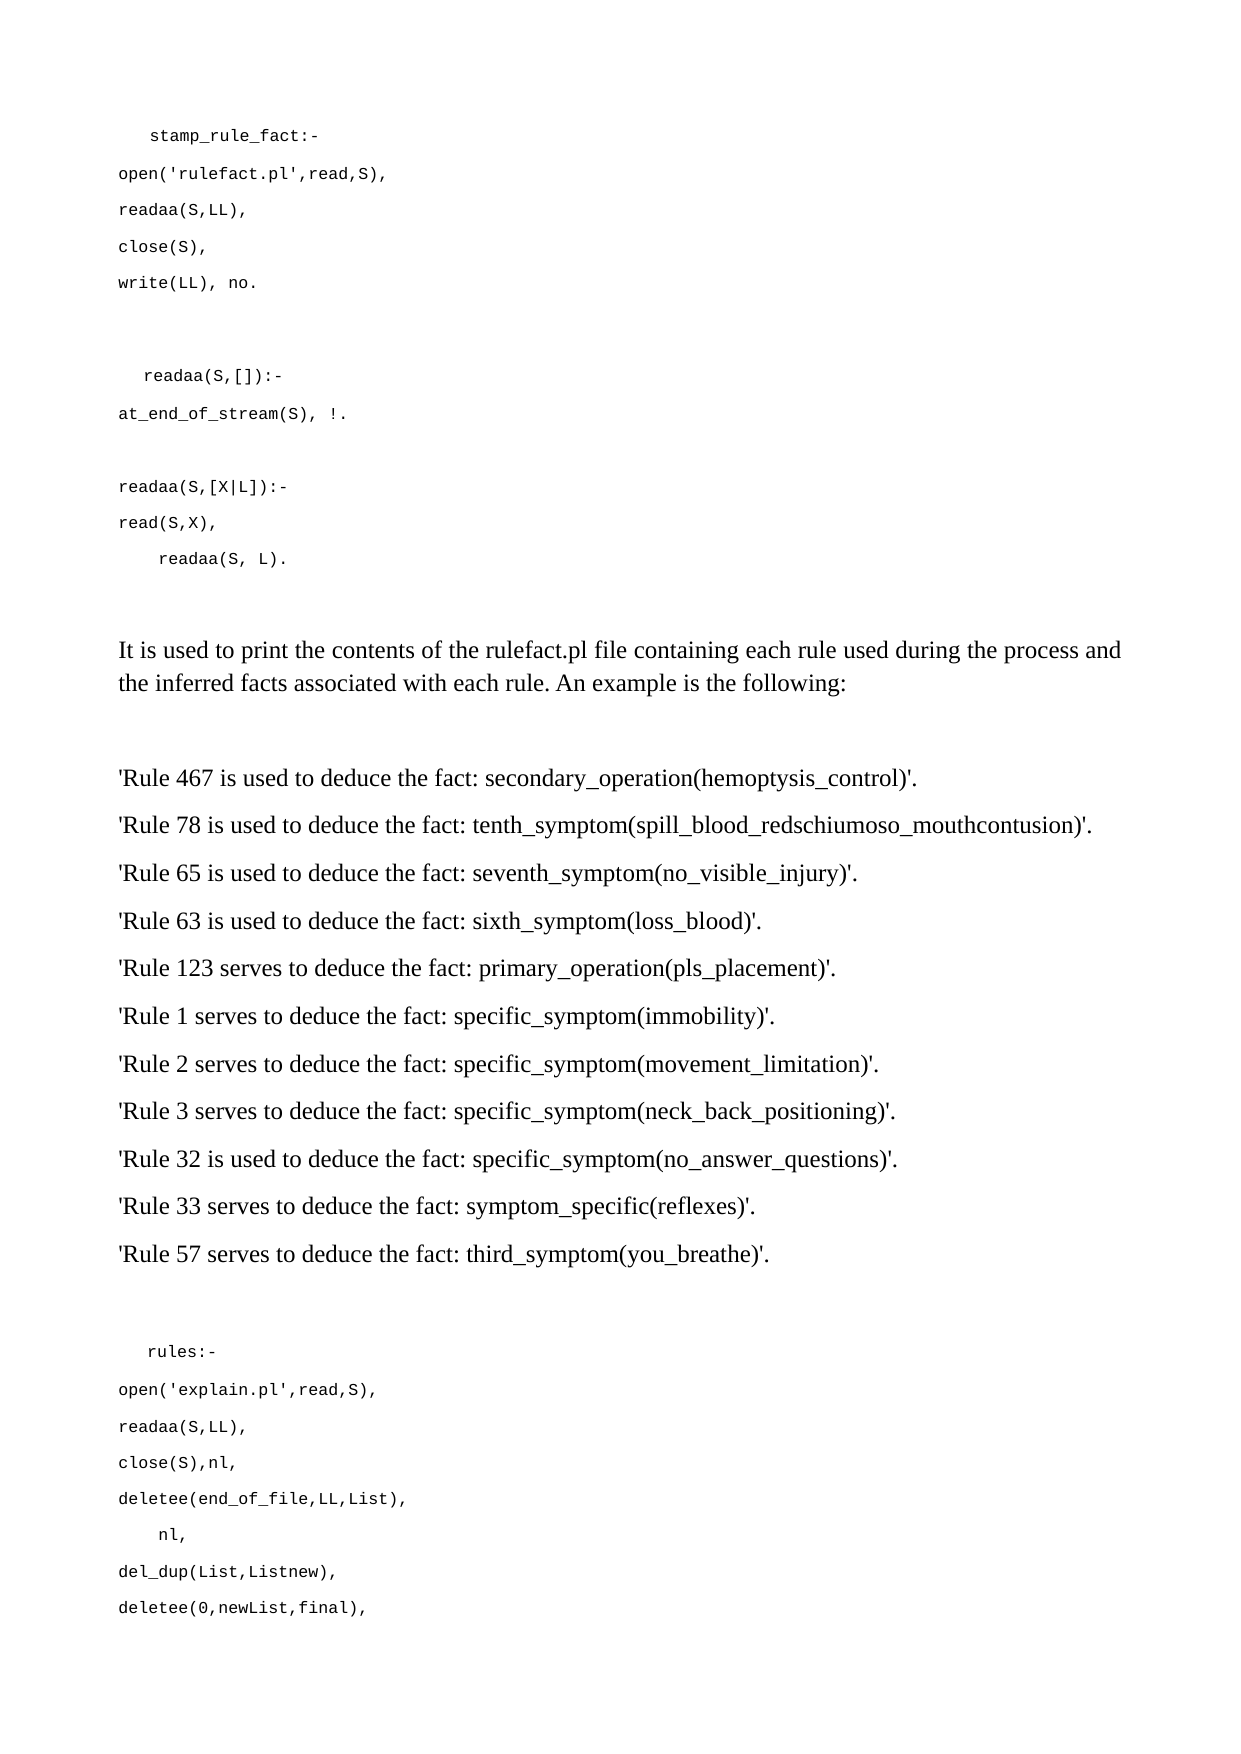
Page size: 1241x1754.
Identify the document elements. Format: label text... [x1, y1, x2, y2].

text readaa(S,LL), [118, 202, 1122, 221]
text deletee(end_of_file,LL,List), [118, 1491, 1122, 1509]
text del_dup(List,Listnew), [118, 1563, 1122, 1582]
text deletee(0,newList,final), [118, 1599, 1122, 1618]
text readaa(S,[X|L]):- [118, 478, 1122, 497]
text 'Rule 123 serves to deduce the fact: primary_operation(pls_placement)'. [118, 953, 1122, 982]
text nl, [118, 1527, 1122, 1546]
text It is used to print the contents of the rulefact.pl file containing each rule used during the process and the inferred facts associated with each rule. An example is the following: [118, 635, 1122, 697]
text rules:- [118, 1334, 1122, 1363]
text 'Rule 3 serves to deduce the fact: specific_symptom(neck_back_positioning)'. [118, 1096, 1122, 1125]
text 'Rule 2 serves to deduce the fact: specific_symptom(movement_limitation)'. [118, 1049, 1122, 1077]
text 'Rule 65 is used to deduce the fact: seventh_symptom(no_visible_injury)'. [118, 858, 1122, 887]
text close(S), [118, 238, 1122, 257]
text 'Rule 32 is used to deduce the fact: specific_symptom(no_answer_questions)'. [118, 1144, 1122, 1173]
text readaa(S, L). [118, 551, 1122, 570]
text read(S,X), [118, 515, 1122, 533]
text readaa(S,LL), [118, 1418, 1122, 1437]
text 'Rule 63 is used to deduce the fact: sixth_symptom(loss_blood)'. [118, 906, 1122, 934]
text 'Rule 33 serves to deduce the fact: symptom_specific(reflexes)'. [118, 1191, 1122, 1220]
text readaa(S,[]):- [118, 358, 1122, 387]
text open('explain.pl',read,S), [118, 1382, 1122, 1401]
text open('rulefact.pl',read,S), [118, 166, 1122, 184]
text 'Rule 78 is used to deduce the fact: tenth_symptom(spill_blood_redschiumoso_mouthcontusion)'. [118, 811, 1122, 839]
text 'Rule 57 serves to deduce the fact: third_symptom(you_breathe)'. [118, 1239, 1122, 1268]
text stamp_rule_fact:- [118, 118, 1122, 147]
text 'Rule 467 is used to deduce the fact: secondary_operation(hemoptysis_control)'. [118, 763, 1122, 792]
text close(S),nl, [118, 1454, 1122, 1473]
text at_end_of_stream(S), !. [118, 406, 1122, 425]
text 'Rule 1 serves to deduce the fact: specific_symptom(immobility)'. [118, 1001, 1122, 1030]
text write(LL), no. [118, 274, 1122, 293]
